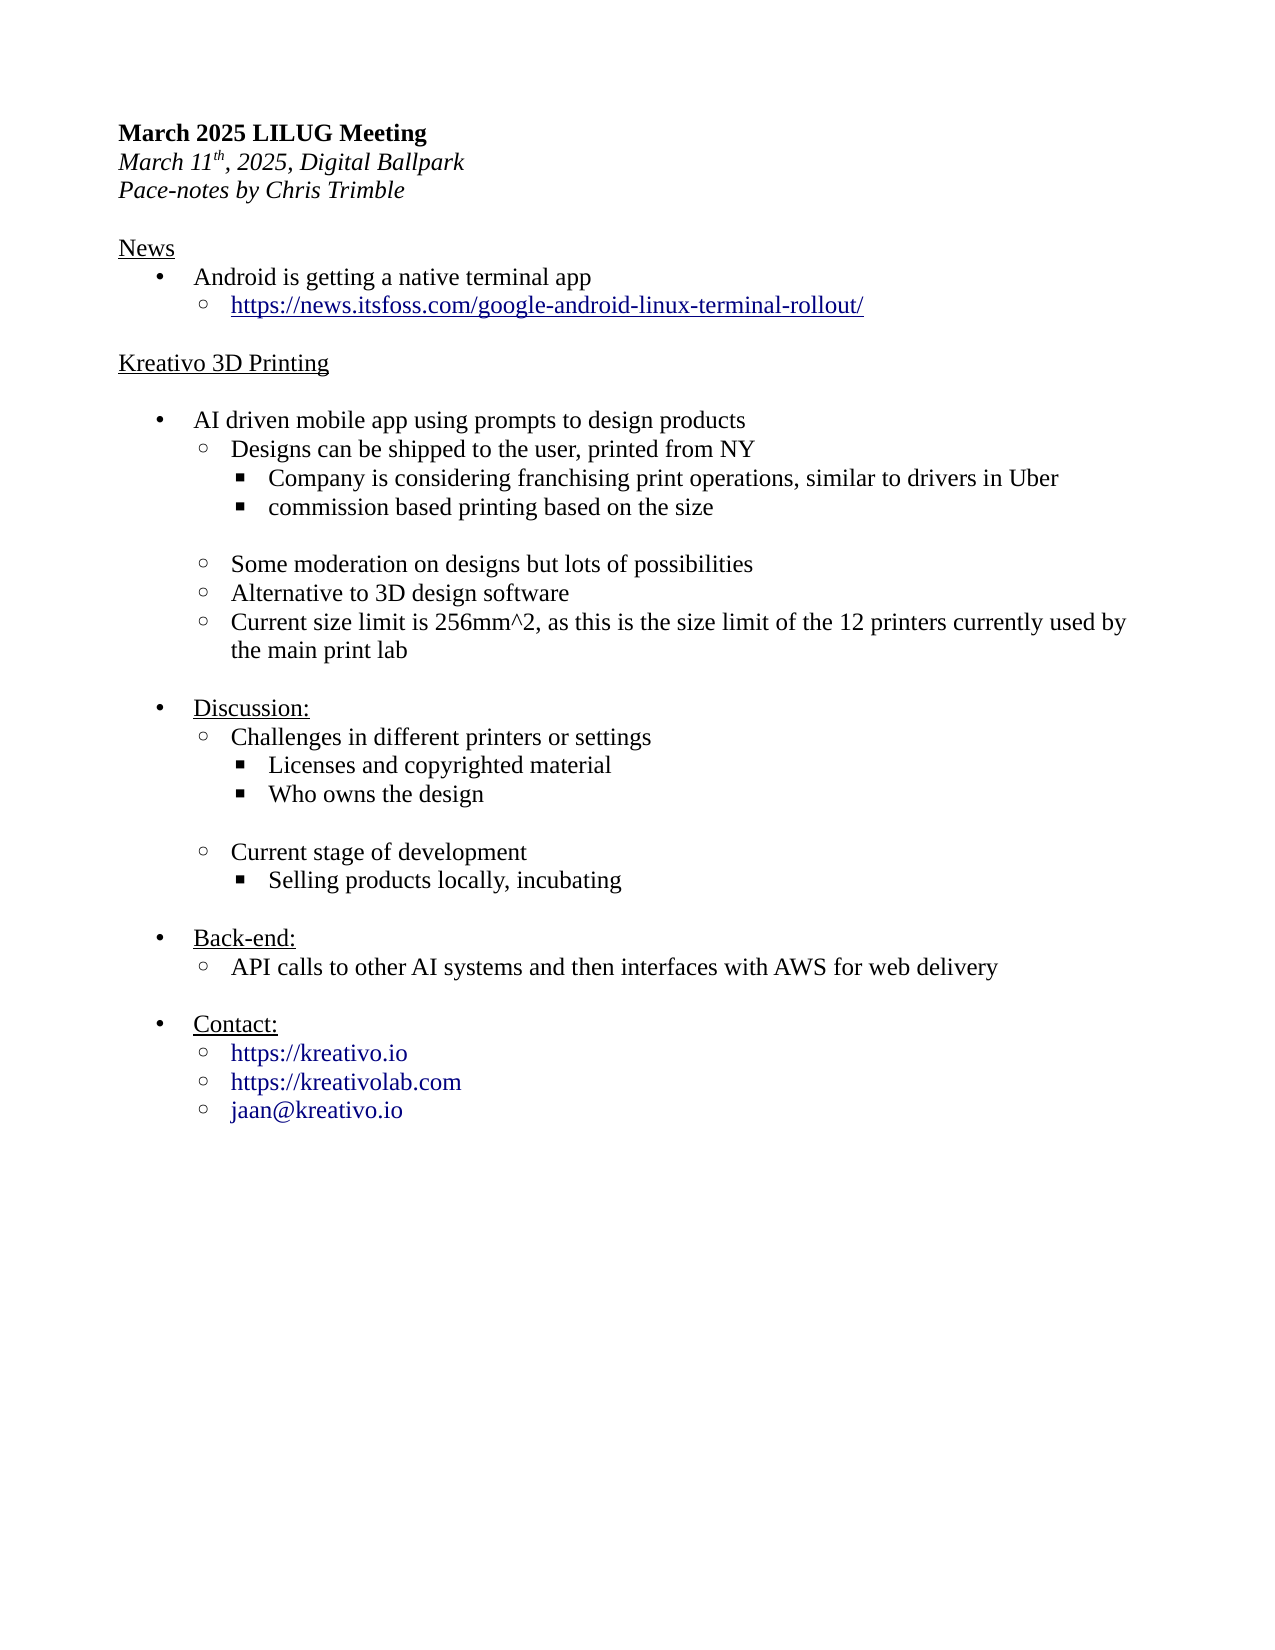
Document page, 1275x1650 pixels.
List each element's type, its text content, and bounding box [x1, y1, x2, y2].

list Current stage of development [193, 837, 1157, 866]
list https://kreativolab.com [193, 1067, 1157, 1096]
list https://news.itsfoss.com/google-android-linux-terminal-rollout/ [193, 291, 1157, 319]
text News [118, 233, 1157, 262]
list jaan@kreativo.io [193, 1096, 1157, 1124]
text March 11th, 2025, Digital Ballpark [118, 147, 1157, 176]
list https://kreativo.io [193, 1038, 1157, 1067]
list Company is considering franchising print operations, similar to drivers in Uber [231, 463, 1157, 492]
text Pace-notes by Chris Trimble [118, 176, 1157, 204]
list Discussion: [156, 693, 1157, 722]
list Designs can be shipped to the user, printed from NY [193, 434, 1157, 463]
text Kreativo 3D Printing [118, 348, 1157, 377]
list API calls to other AI systems and then interfaces with AWS for web delivery [193, 952, 1157, 981]
list Licenses and copyrighted material [231, 751, 1157, 779]
list Who owns the design [231, 779, 1157, 808]
list Back-end: [156, 923, 1157, 952]
list commission based printing based on the size [231, 492, 1157, 521]
list AI driven mobile app using prompts to design products [156, 406, 1157, 434]
list Challenges in different printers or settings [193, 722, 1157, 751]
list Selling products locally, incubating [231, 866, 1157, 894]
text March 2025 LILUG Meeting [118, 118, 1157, 147]
list Contact: [156, 1009, 1157, 1038]
list Alternative to 3D design software [193, 578, 1157, 607]
list Android is getting a native terminal app [156, 262, 1157, 291]
list Some moderation on designs but lots of possibilities [193, 549, 1157, 578]
list Current size limit is 256mm^2, as this is the size limit of the 12 printers currently used by the main print lab [193, 607, 1157, 664]
